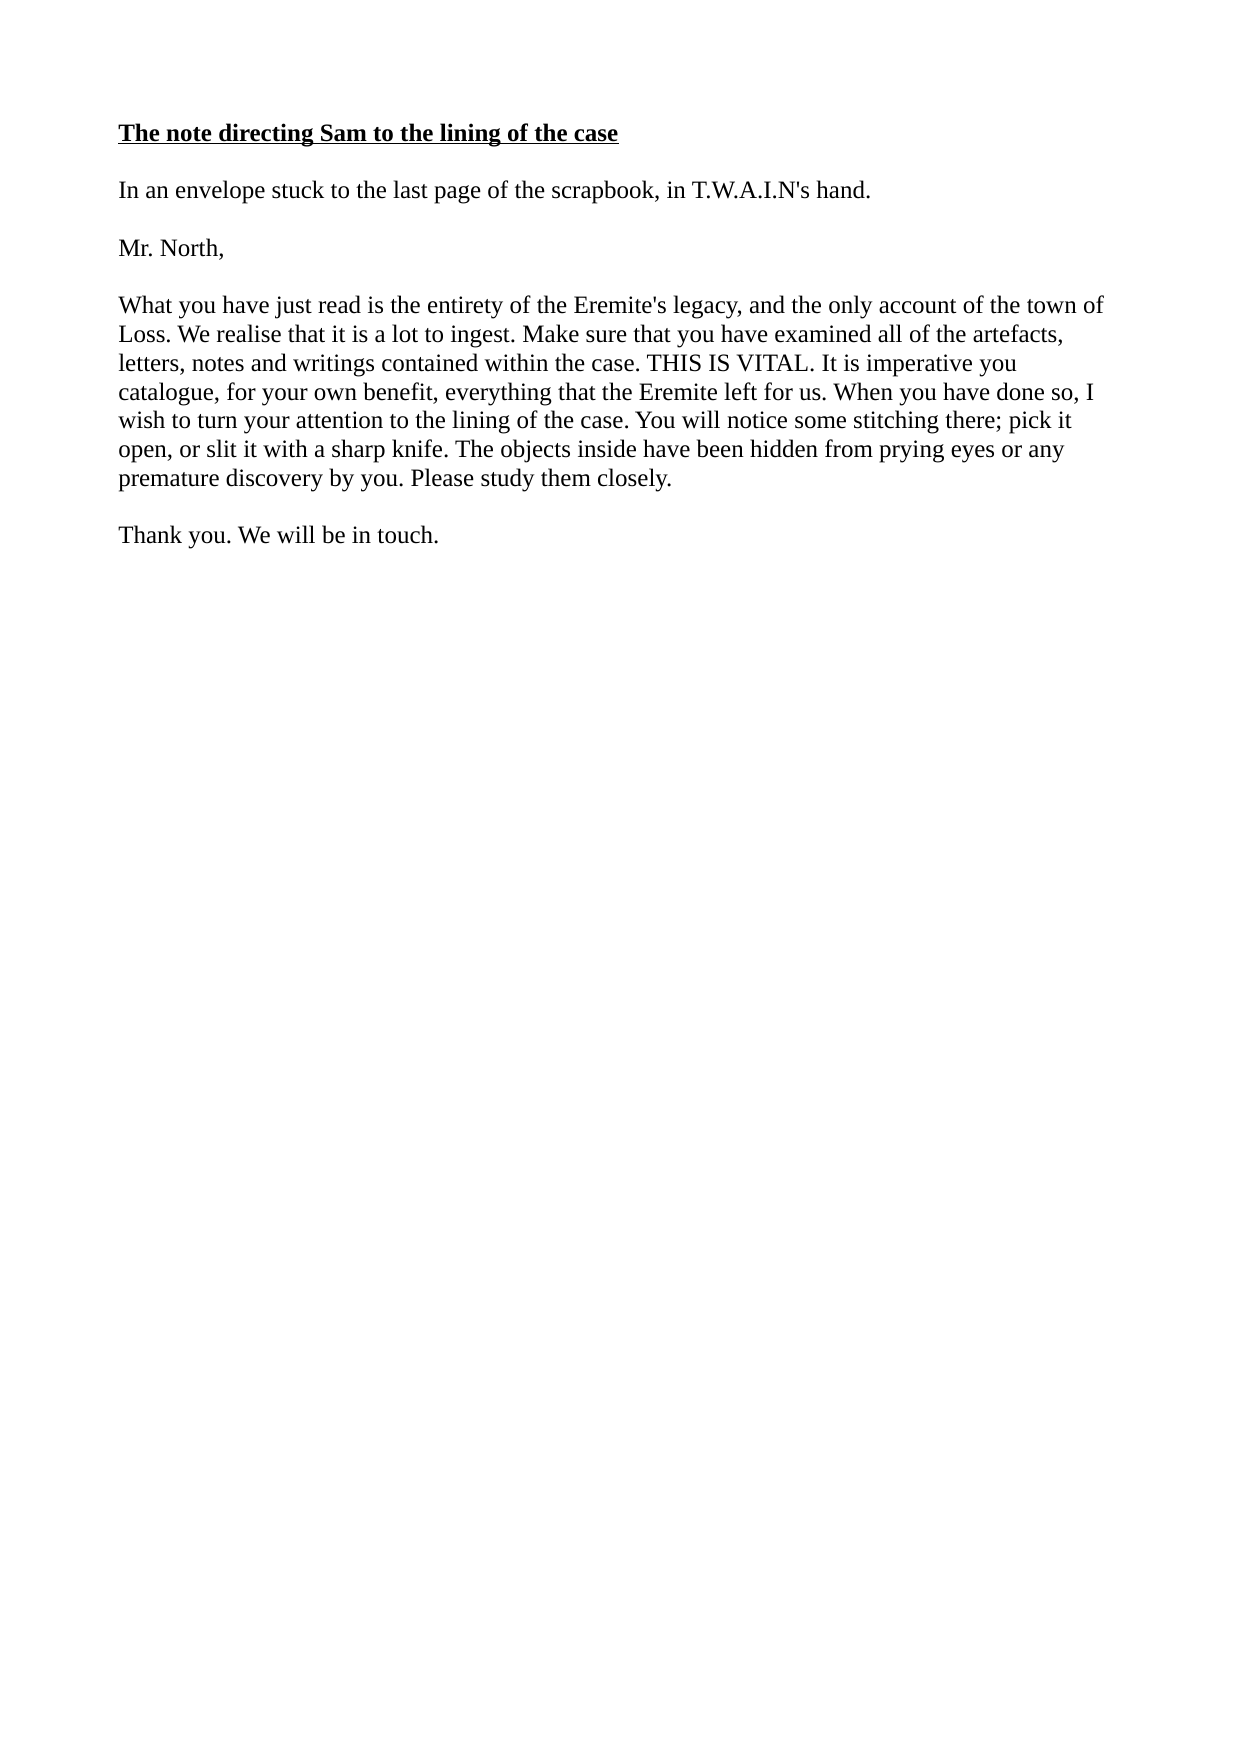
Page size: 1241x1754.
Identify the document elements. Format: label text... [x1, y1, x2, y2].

text What you have just read is the entirety of the Eremite's legacy, and the only account of the town of Loss. We realise that it is a lot to ingest. Make sure that you have examined all of the artefacts, letters, notes and writings contained within the case. THIS IS VITAL. It is imperative you catalogue, for your own benefit, everything that the Eremite left for us. When you have done so, I wish to turn your attention to the lining of the case. You will notice some stitching there; pick it open, or slit it with a sharp knife. The objects inside have been hidden from prying eyes or any premature discovery by you. Please study them closely. [118, 291, 1122, 492]
text The note directing Sam to the lining of the case [118, 118, 1122, 147]
text Mr. North, [118, 233, 1122, 262]
text Thank you. We will be in touch. [118, 521, 1122, 549]
text In an envelope stuck to the last page of the scrapbook, in T.W.A.I.N's hand. [118, 176, 1122, 204]
